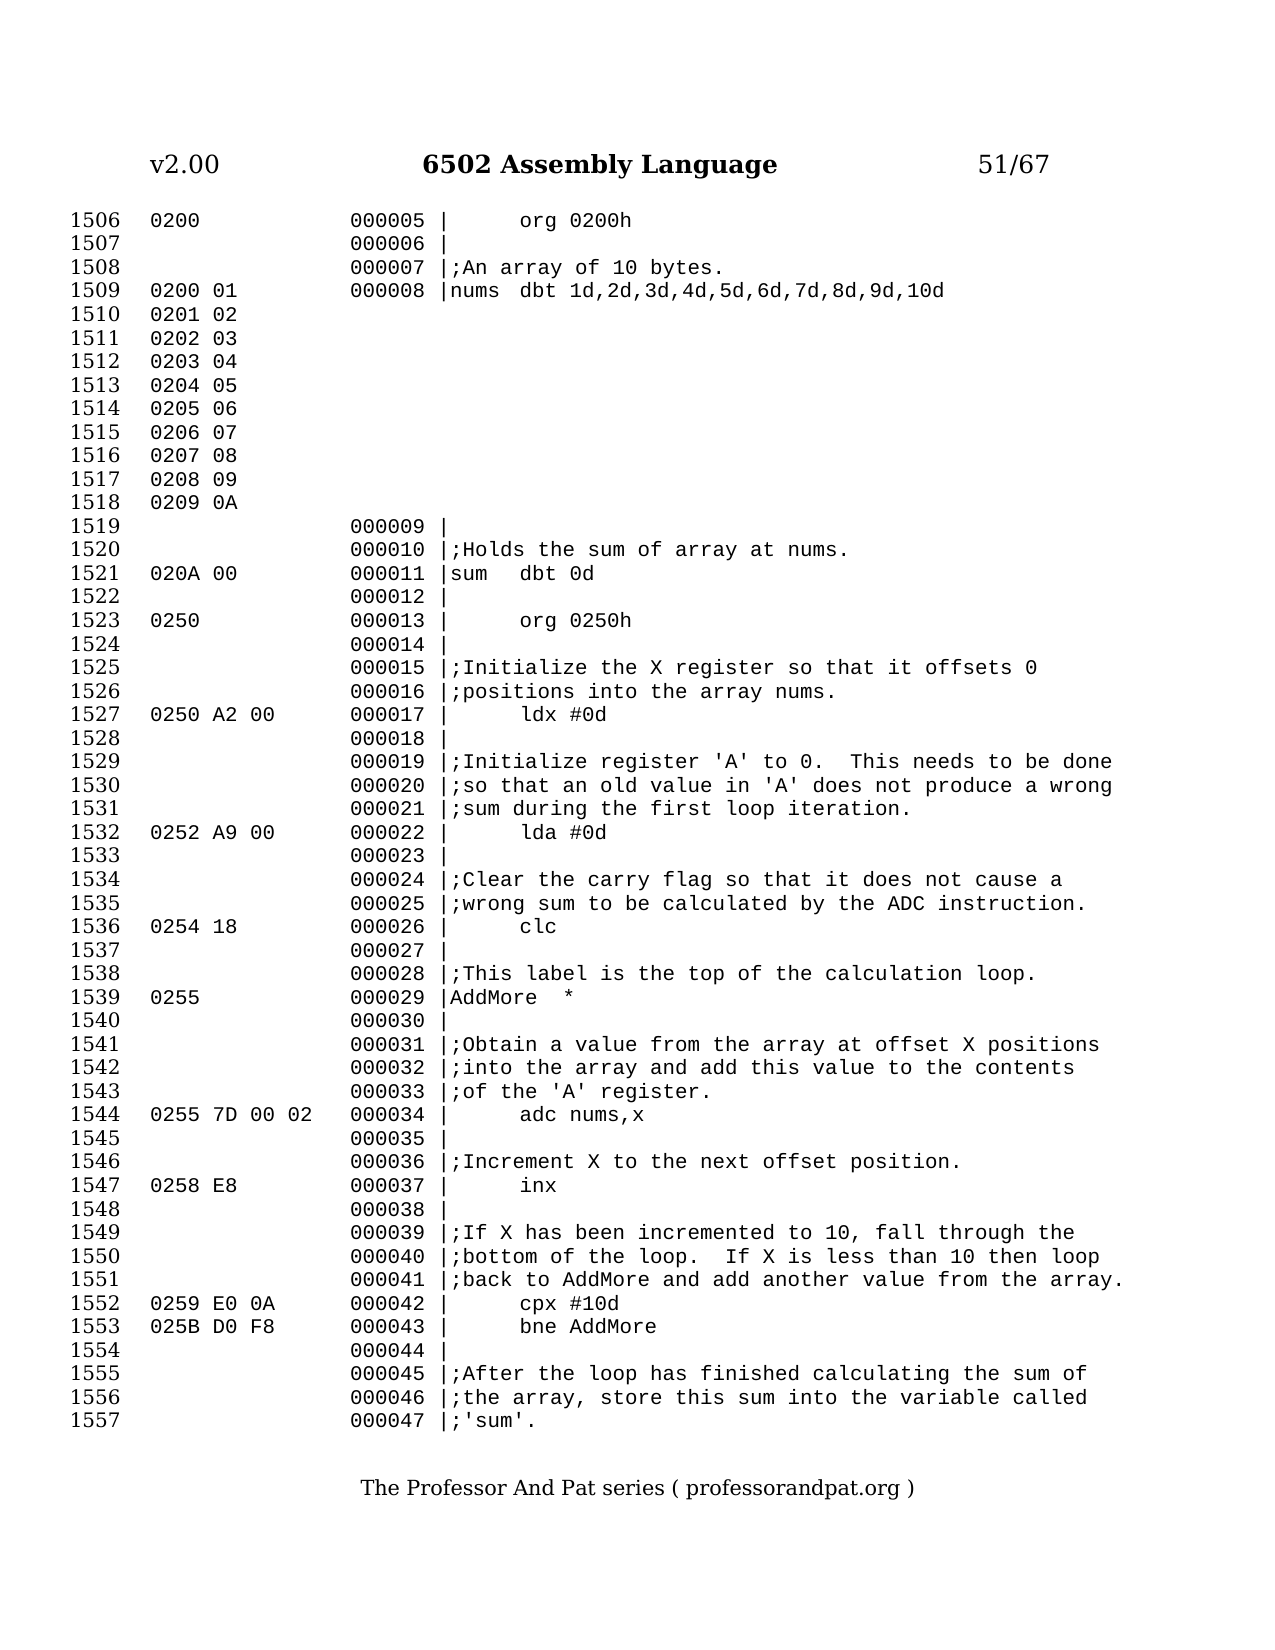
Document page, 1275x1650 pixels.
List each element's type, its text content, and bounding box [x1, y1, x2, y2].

text 0202 03 [150, 328, 1125, 351]
text 000036 |;Increment X to the next offset position. [150, 1152, 1125, 1175]
text 000041 |;back to AddMore and add another value from the array. [150, 1269, 1125, 1293]
text 0252 A9 00 000022 | lda #0d [150, 822, 1125, 846]
text 025B D0 F8 000043 | bne AddMore [150, 1316, 1125, 1340]
text 0254 18 000026 | clc [150, 916, 1125, 940]
text 000027 | [150, 940, 1125, 963]
text 000028 |;This label is the top of the calculation loop. [150, 963, 1125, 987]
text 0250 A2 00 000017 | ldx #0d [150, 704, 1125, 728]
text 000020 |;so that an old value in 'A' does not produce a wrong [150, 775, 1125, 798]
text 0206 07 [150, 422, 1125, 445]
text 000046 |;the array, store this sum into the variable called [150, 1387, 1125, 1411]
text 000015 |;Initialize the X register so that it offsets 0 [150, 657, 1125, 681]
text 000016 |;positions into the array nums. [150, 681, 1125, 704]
text 000044 | [150, 1340, 1125, 1363]
text 0258 E8 000037 | inx [150, 1175, 1125, 1199]
text 000045 |;After the loop has finished calculating the sum of [150, 1363, 1125, 1387]
text 0255 7D 00 02 000034 | adc nums,x [150, 1104, 1125, 1128]
text 000038 | [150, 1199, 1125, 1222]
text 0207 08 [150, 445, 1125, 469]
text 000025 |;wrong sum to be calculated by the ADC instruction. [150, 893, 1125, 916]
text 0259 E0 0A 000042 | cpx #10d [150, 1293, 1125, 1316]
text 000019 |;Initialize register 'A' to 0. This needs to be done [150, 751, 1125, 775]
text 000031 |;Obtain a value from the array at offset X positions [150, 1034, 1125, 1057]
text 0201 02 [150, 304, 1125, 328]
text 020A 00 000011 |sum dbt 0d [150, 563, 1125, 587]
text 0205 06 [150, 398, 1125, 422]
text 000039 |;If X has been incremented to 10, fall through the [150, 1222, 1125, 1246]
text 0209 0A [150, 492, 1125, 516]
text 000018 | [150, 728, 1125, 751]
text 000023 | [150, 846, 1125, 869]
text 0204 05 [150, 375, 1125, 398]
text 0203 04 [150, 351, 1125, 375]
text 000006 | [150, 233, 1125, 257]
text 0200 000005 | org 0200h [150, 210, 1125, 233]
text 000030 | [150, 1010, 1125, 1034]
text 000021 |;sum during the first loop iteration. [150, 798, 1125, 822]
text 000047 |;'sum'. [150, 1411, 1125, 1434]
text 000032 |;into the array and add this value to the contents [150, 1057, 1125, 1081]
text 000014 | [150, 634, 1125, 657]
text 000012 | [150, 587, 1125, 610]
text 000009 | [150, 516, 1125, 539]
text 000040 |;bottom of the loop. If X is less than 10 then loop [150, 1246, 1125, 1269]
text 0208 09 [150, 469, 1125, 492]
text 000024 |;Clear the carry flag so that it does not cause a [150, 869, 1125, 893]
text 000033 |;of the 'A' register. [150, 1081, 1125, 1104]
text 000007 |;An array of 10 bytes. [150, 257, 1125, 281]
text 000035 | [150, 1128, 1125, 1152]
text 000010 |;Holds the sum of array at nums. [150, 539, 1125, 563]
text 0255 000029 |AddMore * [150, 987, 1125, 1010]
text 0250 000013 | org 0250h [150, 610, 1125, 634]
text 0200 01 000008 |nums dbt 1d,2d,3d,4d,5d,6d,7d,8d,9d,10d [150, 281, 1125, 304]
